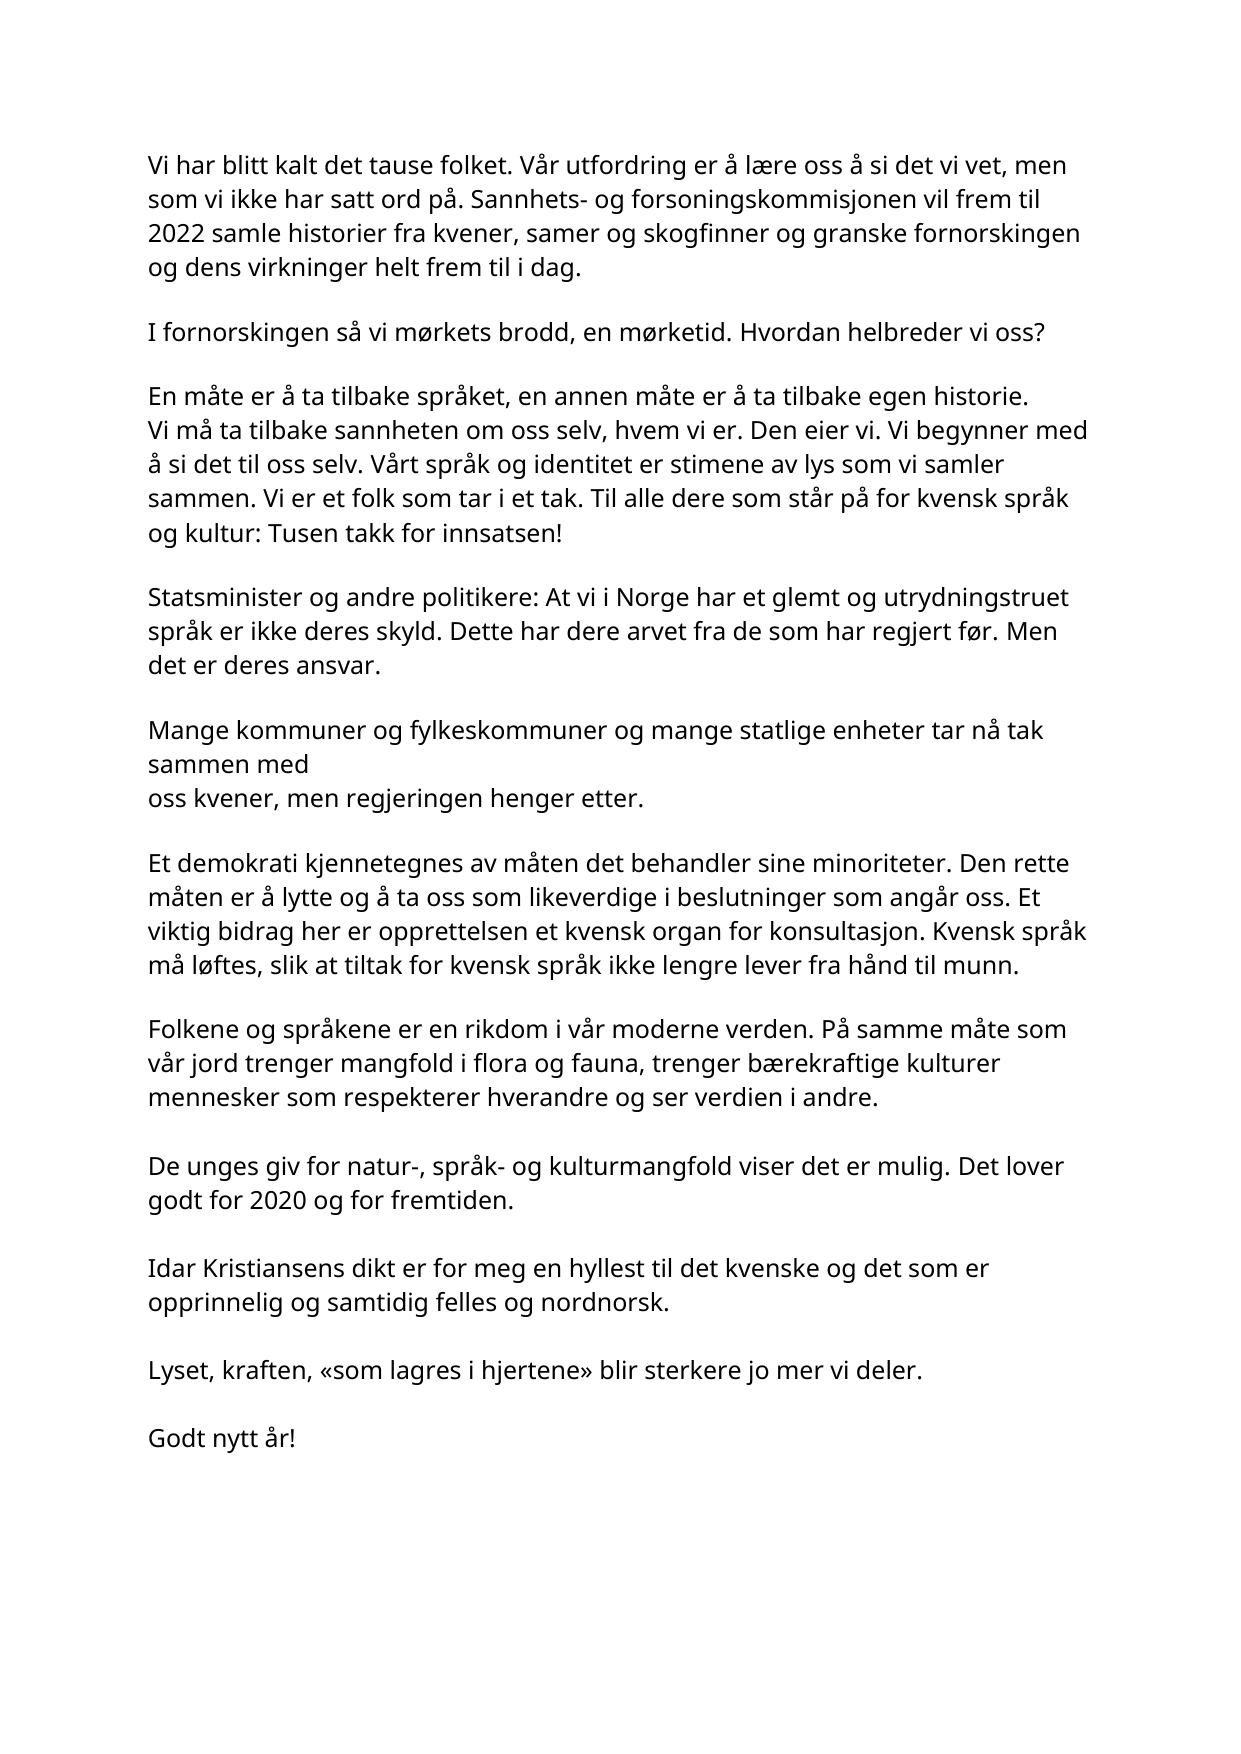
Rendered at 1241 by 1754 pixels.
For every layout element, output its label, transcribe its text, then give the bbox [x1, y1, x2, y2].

text Mange kommuner og fylkeskommuner og mange statlige enheter tar nå tak sammen med oss kvener, men regjeringen henger etter. [148, 712, 1093, 815]
text Idar Kristiansens dikt er for meg en hyllest til det kvenske og det som er opprinnelig og samtidig felles og nordnorsk. [148, 1250, 1093, 1318]
text Godt nytt år! [148, 1421, 1093, 1455]
text Lyset, kraften, «som lagres i hjertene» blir sterkere jo mer vi deler. [148, 1353, 1093, 1387]
text En måte er å ta tilbake språket, en annen måte er å ta tilbake egen historie. Vi må ta tilbake sannheten om oss selv, hvem vi er. Den eier vi. Vi begynner med å si det til oss selv. Vårt språk og identitet er stimene av lys som vi samler sammen. Vi er et folk som tar i et tak. Til alle dere som står på for kvensk språk og kultur: Tusen takk for innsatsen! [148, 379, 1093, 549]
text I fornorskingen så vi mørkets brodd, en mørketid. Hvordan helbreder vi oss? [148, 314, 1093, 348]
text Et demokrati kjennetegnes av måten det behandler sine minoriteter. Den rette måten er å lytte og å ta oss som likeverdige i beslutninger som angår oss. Et viktig bidrag her er opprettelsen et kvensk organ for konsultasjon. Kvensk språk må løftes, slik at tiltak for kvensk språk ikke lengre lever fra hånd til munn. [148, 845, 1093, 981]
text Vi har blitt kalt det tause folket. Vår utfordring er å lære oss å si det vi vet, men som vi ikke har satt ord på. Sannhets- og forsoningskommisjonen vil frem til 2022 samle historier fra kvener, samer og skogfinner og granske fornorskingen og dens virkninger helt frem til i dag. [148, 148, 1093, 284]
text Statsminister og andre politikere: At vi i Norge har et glemt og utrydningstruet språk er ikke deres skyld. Dette har dere arvet fra de som har regjert før. Men det er deres ansvar. [148, 580, 1093, 682]
text Folkene og språkene er en rikdom i vår moderne verden. På samme måte som vår jord trenger mangfold i flora og fauna, trenger bærekraftige kulturer mennesker som respekterer hverandre og ser verdien i andre. [148, 1012, 1093, 1114]
text De unges giv for natur-, språk- og kulturmangfold viser det er mulig. Det lover godt for 2020 og for fremtiden. [148, 1148, 1093, 1216]
